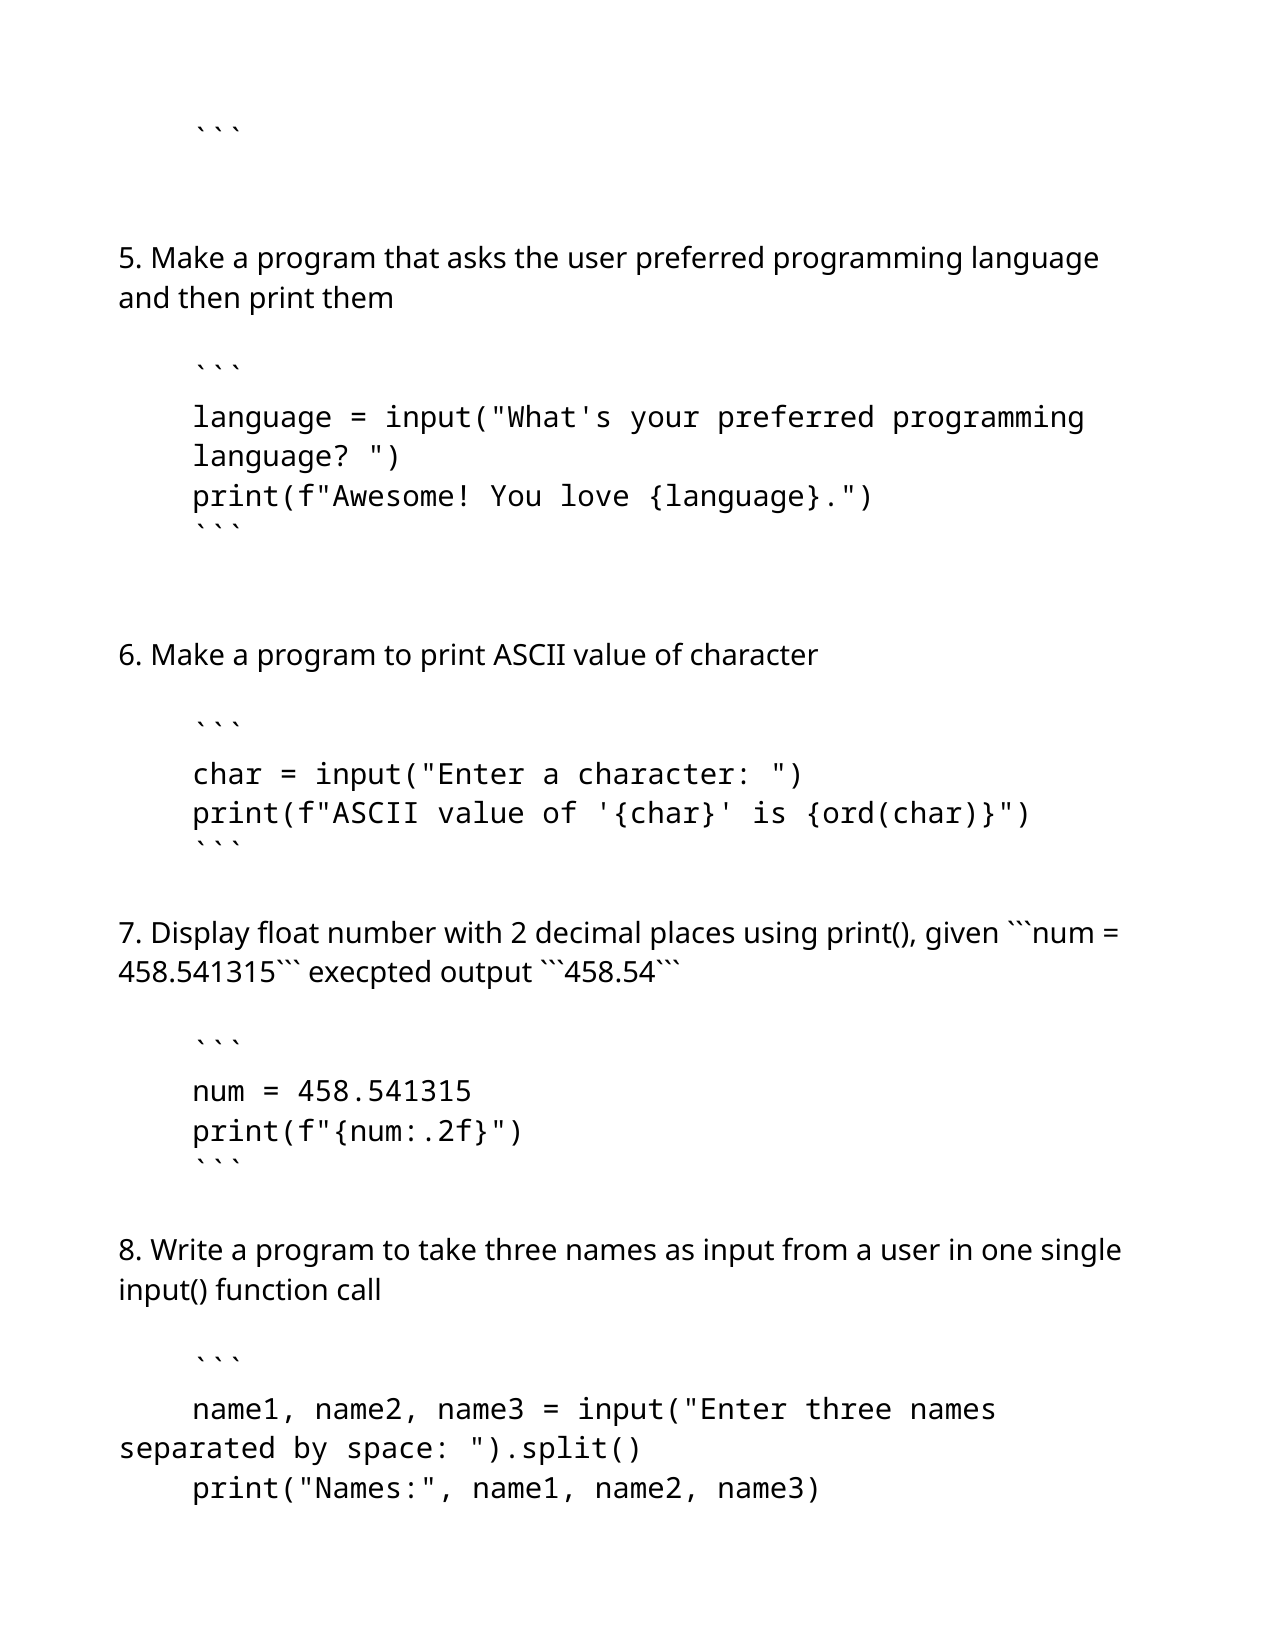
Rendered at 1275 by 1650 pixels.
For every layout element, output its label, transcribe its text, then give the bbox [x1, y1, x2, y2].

text print(f"ASCII value of '{char}' is {ord(char)}") [118, 793, 1157, 832]
text ``` [118, 1031, 1157, 1071]
text ``` [118, 118, 1157, 158]
text ``` [118, 1150, 1157, 1190]
text language = input("What's your preferred programming language? ") [118, 396, 1157, 475]
text name1, name2, name3 = input("Enter three names separated by space: ").split() [118, 1388, 1157, 1467]
text ``` [118, 832, 1157, 872]
text 6. Make a program to print ASCII value of character [118, 634, 1157, 674]
text 8. Write a program to take three names as input from a user in one single input() function call [118, 1229, 1157, 1309]
text ``` [118, 1348, 1157, 1388]
text 7. Display float number with 2 decimal places using print(), given ```num = 458.541315``` execpted output ```458.54``` [118, 912, 1157, 991]
text print(f"Awesome! You love {language}.") [118, 475, 1157, 515]
text ``` [118, 515, 1157, 555]
text 5. Make a program that asks the user preferred programming language and then print them [118, 237, 1157, 317]
text ``` [118, 356, 1157, 396]
text num = 458.541315 [118, 1071, 1157, 1110]
text char = input("Enter a character: ") [118, 753, 1157, 793]
text ``` [118, 713, 1157, 753]
text print(f"{num:.2f}") [118, 1110, 1157, 1150]
text print("Names:", name1, name2, name3) [118, 1467, 1157, 1507]
